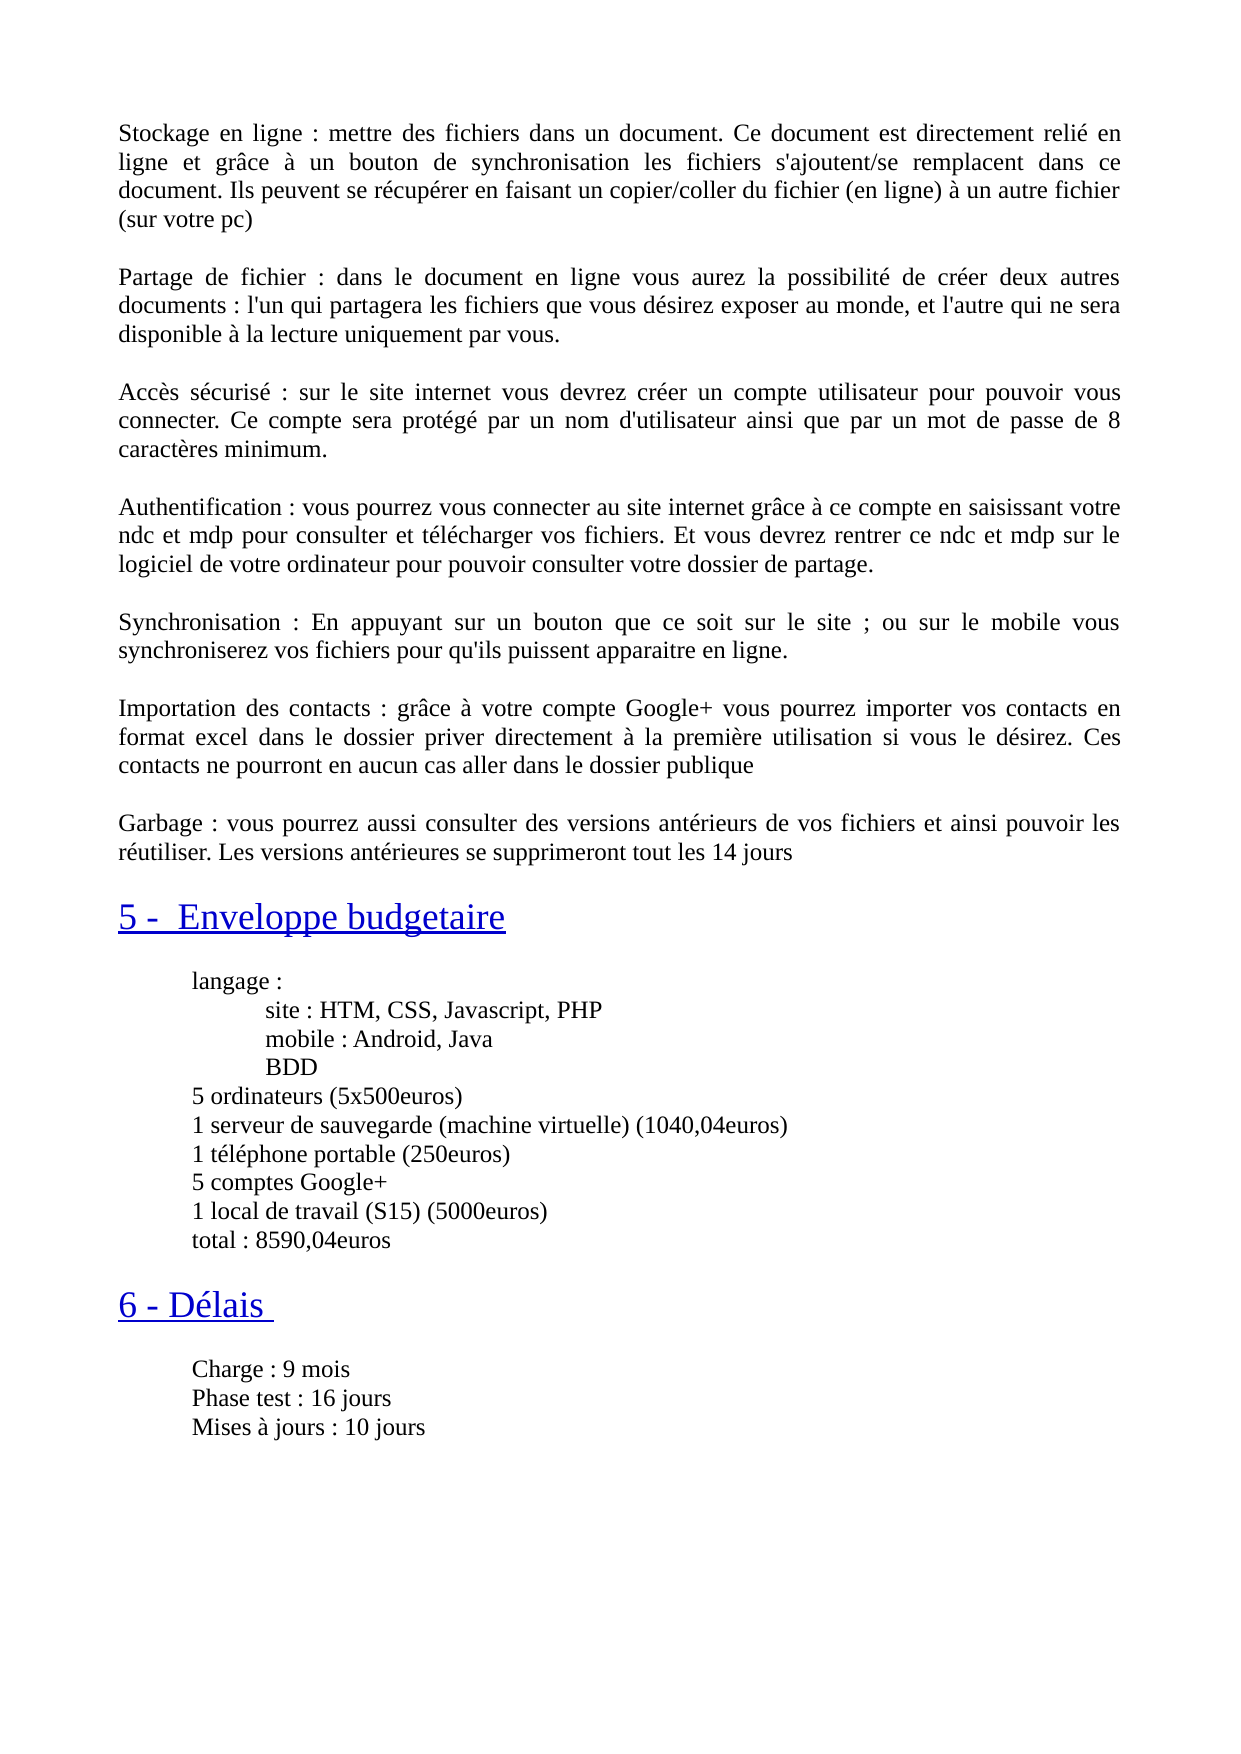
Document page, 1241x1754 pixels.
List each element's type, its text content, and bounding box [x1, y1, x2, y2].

text Accès sécurisé : sur le site internet vous devrez créer un compte utilisateur pour pouvoir vous connecter. Ce compte sera protégé par un nom d'utilisateur ainsi que par un mot de passe de 8 caractères minimum. [118, 377, 1122, 463]
text langage : [118, 966, 1122, 995]
text 5 ordinateurs (5x500euros) [118, 1081, 1122, 1110]
text site : HTM, CSS, Javascript, PHP [118, 995, 1122, 1024]
text BDD [118, 1052, 1122, 1081]
text Garbage : vous pourrez aussi consulter des versions antérieurs de vos fichiers et ainsi pouvoir les réutiliser. Les versions antérieures se supprimeront tout les 14 jours [118, 808, 1122, 866]
text Synchronisation : En appuyant sur un bouton que ce soit sur le site ; ou sur le mobile vous synchroniserez vos fichiers pour qu'ils puissent apparaitre en ligne. [118, 607, 1122, 664]
text Stockage en ligne : mettre des fichiers dans un document. Ce document est directement relié en ligne et grâce à un bouton de synchronisation les fichiers s'ajoutent/se remplacent dans ce document. Ils peuvent se récupérer en faisant un copier/coller du fichier (en ligne) à un autre fichier (sur votre pc) [118, 118, 1122, 233]
text 5 comptes Google+ [118, 1167, 1122, 1196]
text 6 - Délais [118, 1282, 1122, 1326]
text 1 serveur de sauvegarde (machine virtuelle) (1040,04euros) [118, 1110, 1122, 1139]
text Importation des contacts : grâce à votre compte Google+ vous pourrez importer vos contacts en format excel dans le dossier priver directement à la première utilisation si vous le désirez. Ces contacts ne pourront en aucun cas aller dans le dossier publique [118, 693, 1122, 779]
text 1 local de travail (S15) (5000euros) [118, 1196, 1122, 1225]
text Partage de fichier : dans le document en ligne vous aurez la possibilité de créer deux autres documents : l'un qui partagera les fichiers que vous désirez exposer au monde, et l'autre qui ne sera disponible à la lecture uniquement par vous. [118, 262, 1122, 348]
text Phase test : 16 jours [118, 1383, 1122, 1412]
text Charge : 9 mois [118, 1354, 1122, 1383]
text 1 téléphone portable (250euros) [118, 1139, 1122, 1167]
text mobile : Android, Java [118, 1024, 1122, 1052]
text total : 8590,04euros [118, 1225, 1122, 1254]
text 5 - Enveloppe budgetaire [118, 894, 1122, 937]
text Mises à jours : 10 jours [118, 1412, 1122, 1441]
text Authentification : vous pourrez vous connecter au site internet grâce à ce compte en saisissant votre ndc et mdp pour consulter et télécharger vos fichiers. Et vous devrez rentrer ce ndc et mdp sur le logiciel de votre ordinateur pour pouvoir consulter votre dossier de partage. [118, 492, 1122, 578]
